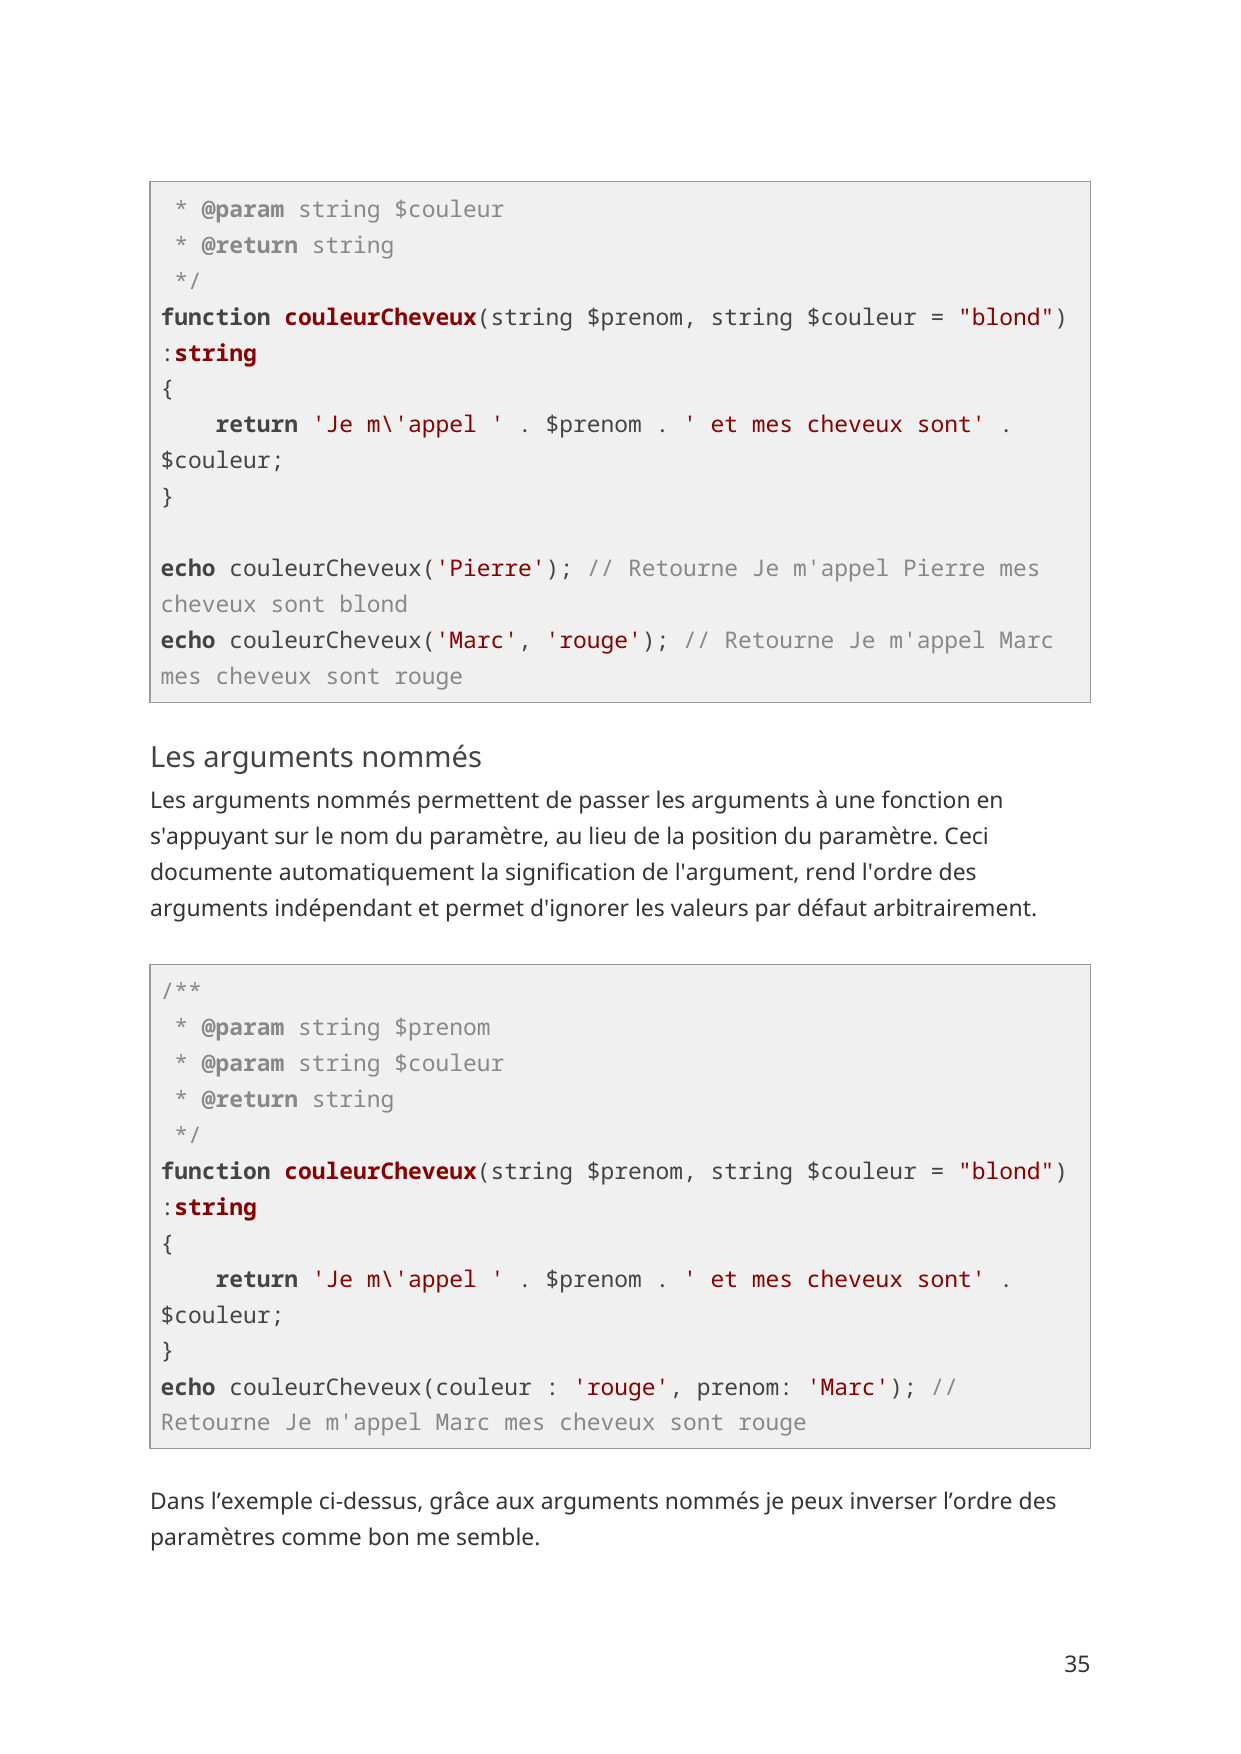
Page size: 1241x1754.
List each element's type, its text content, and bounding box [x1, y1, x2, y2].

subtitle Les arguments nommés [150, 736, 1090, 776]
table_header /** * @param string $prenom * @param string $couleur * @return string */ function couleurCheveux(string $prenom, string $couleur = "blond") :string { return 'Je m\'appel ' . $prenom . ' et mes cheveux sont' . $couleur; } echo couleurCheveux(couleur : 'rouge', prenom: 'Marc'); // Retourne Je m'appel Marc mes cheveux sont rouge [151, 965, 1090, 1448]
table_header * @param string $couleur * @return string */ function couleurCheveux(string $prenom, string $couleur = "blond") :string { return 'Je m\'appel ' . $prenom . ' et mes cheveux sont' . $couleur; } echo couleurCheveux('Pierre'); // Retourne Je m'appel Pierre mes cheveux sont blond echo couleurCheveux('Marc', 'rouge'); // Retourne Je m'appel Marc mes cheveux sont rouge [151, 182, 1090, 702]
text Dans l’exemple ci-dessus, grâce aux arguments nommés je peux inverser l’ordre des paramètres comme bon me semble. [150, 1485, 1090, 1552]
text Les arguments nommés permettent de passer les arguments à une fonction en s'appuyant sur le nom du paramètre, au lieu de la position du paramètre. Ceci documente automatiquement la signification de l'argument, rend l'ordre des arguments indépendant et permet d'ignorer les valeurs par défaut arbitrairement. [150, 784, 1090, 923]
